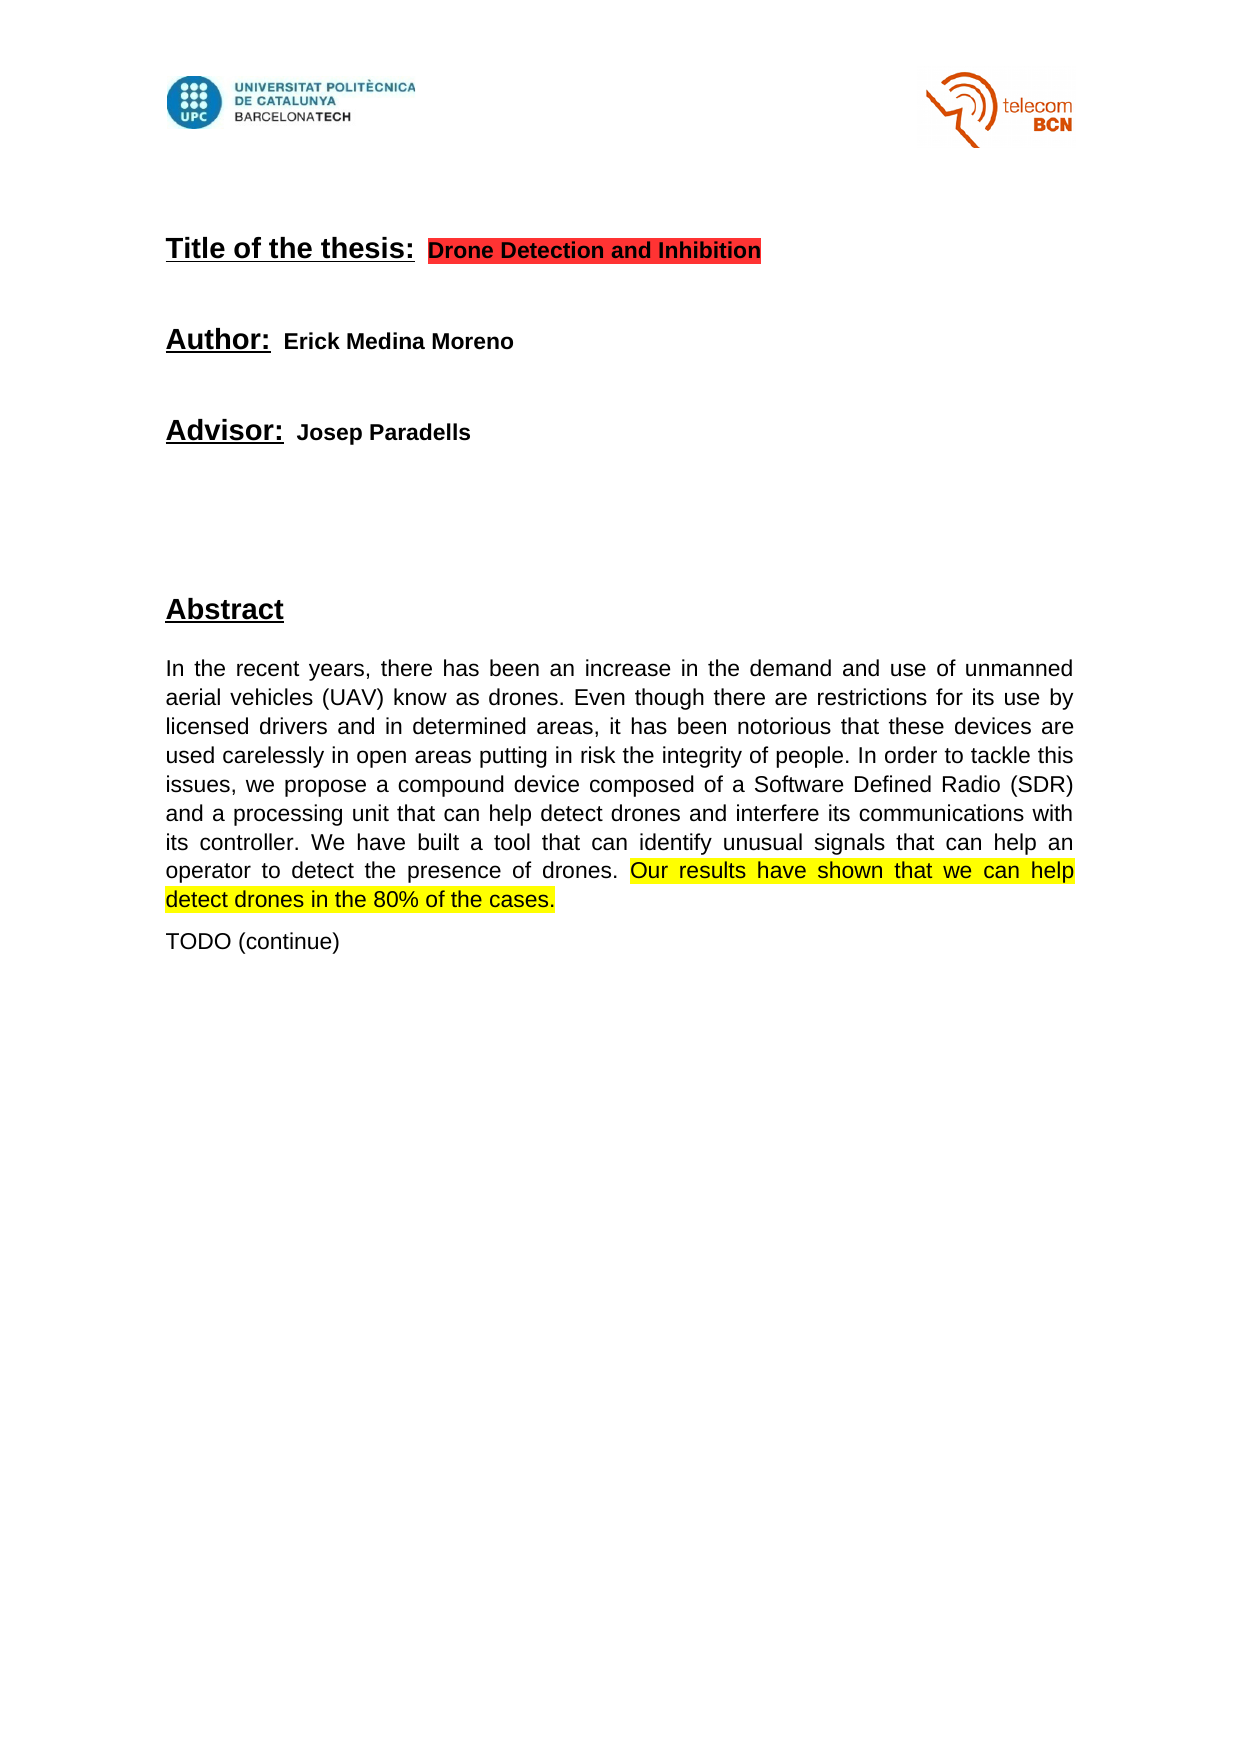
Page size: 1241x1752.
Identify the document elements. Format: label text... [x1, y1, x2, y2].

picture [917, 66, 1076, 148]
text TODO (continue) [165, 928, 1075, 954]
picture [167, 76, 416, 129]
text Author: Erick Medina Moreno [165, 322, 1075, 356]
text Title of the thesis: Drone Detection and Inhibition [165, 232, 1075, 265]
text In the recent years, there has been an increase in the demand and use of unmanned aerial vehicles (UAV) know as drones. Even though there are restrictions for its use by licensed drivers and in determined areas, it has been notorious that these devices are used carelessly in open areas putting in risk the integrity of people. In order to tackle this issues, we propose a compound device composed of a Software Defined Radio (SDR) and a processing unit that can help detect drones and interfere its communications with its controller. We have built a tool that can identify unusual signals that can help an operator to detect the presence of drones. Our results have shown that we can help detect drones in the 80% of the cases. [165, 655, 1075, 913]
title Abstract [165, 592, 1075, 625]
text Advisor: Josep Paradells [165, 413, 1075, 447]
